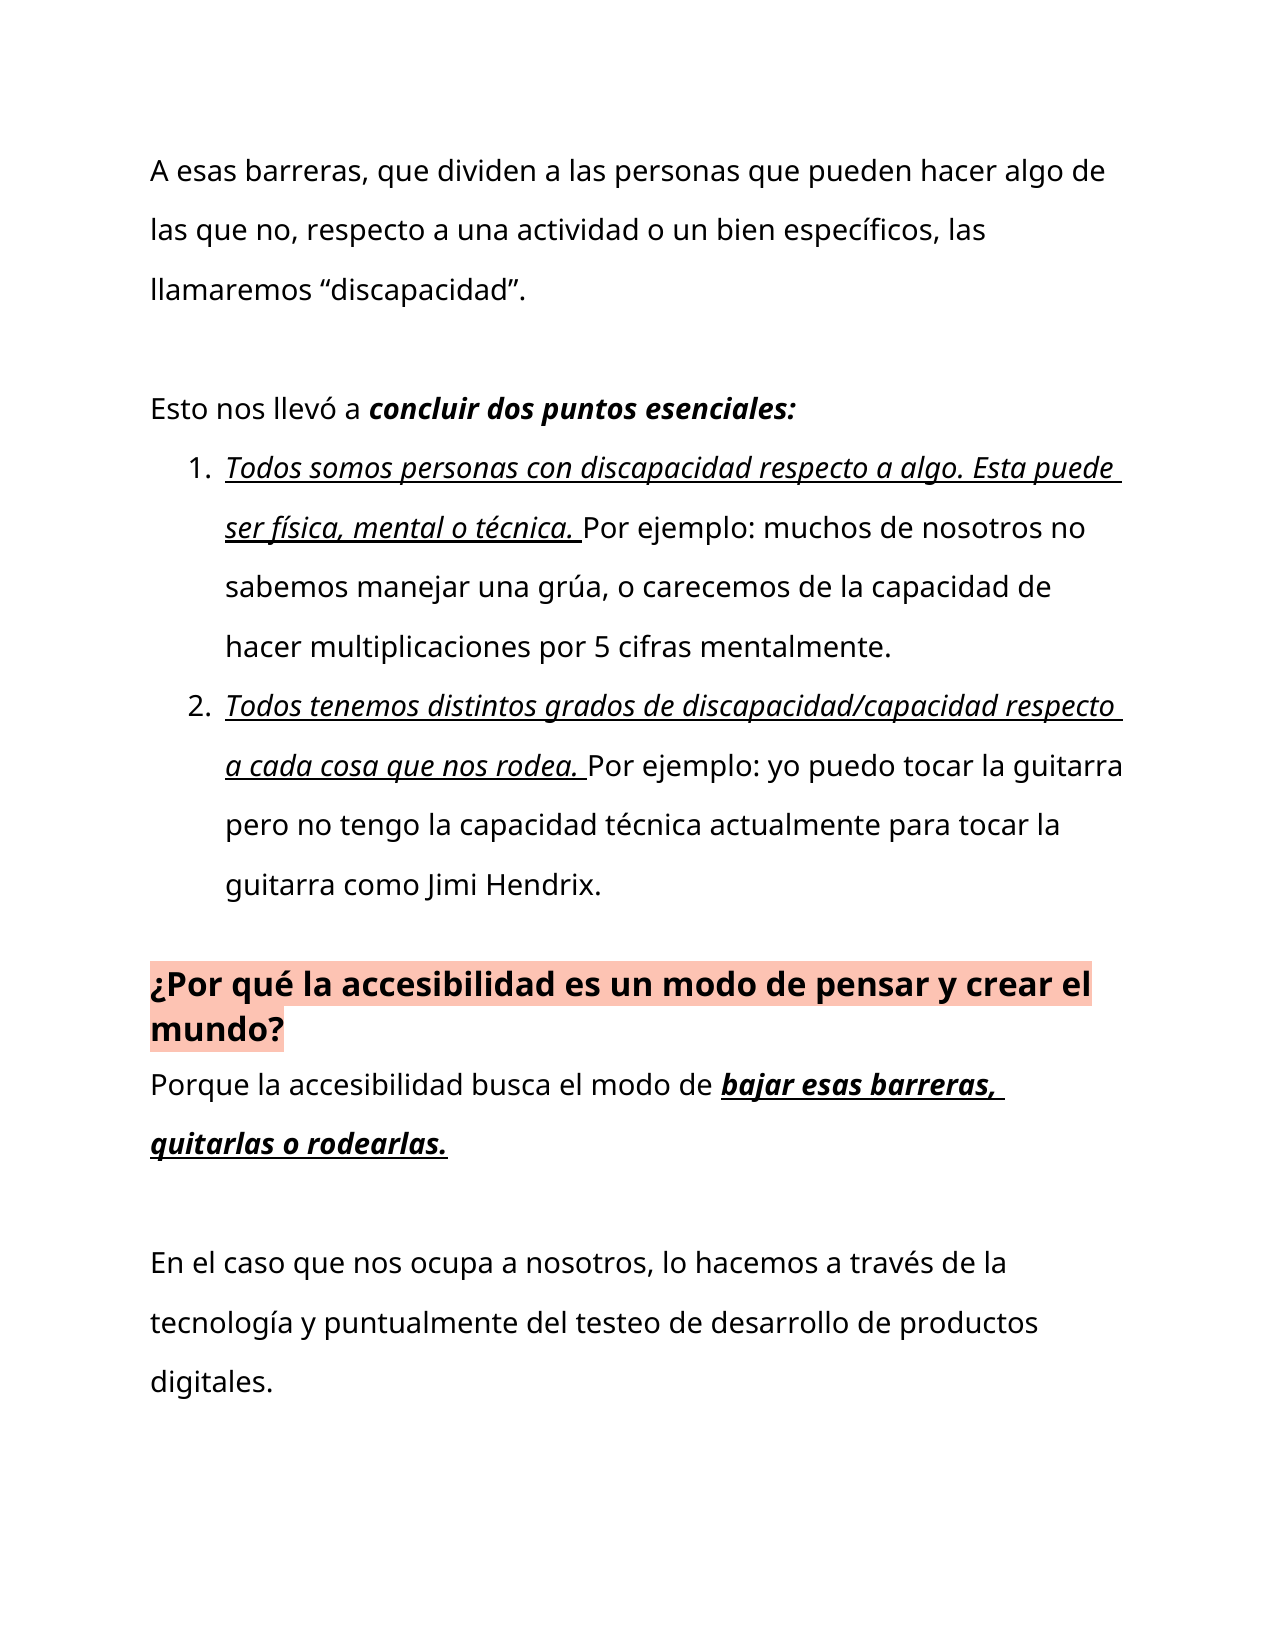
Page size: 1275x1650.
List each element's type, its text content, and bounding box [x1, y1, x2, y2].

subtitle ¿Por qué la accesibilidad es un modo de pensar y crear el mundo? [284, 961, 1125, 1052]
list Todos somos personas con discapacidad respecto a algo. Esta puede ser física, mental o técnica. Por ejemplo: muchos de nosotros no sabemos manejar una grúa, o carecemos de la capacidad de hacer multiplicaciones por 5 cifras mentalmente. [187, 447, 1125, 666]
text Porque la accesibilidad busca el modo de bajar esas barreras, quitarlas o rodearlas. [150, 1064, 1125, 1163]
text En el caso que nos ocupa a nosotros, lo hacemos a través de la tecnología y puntualmente del testeo de desarrollo de productos digitales. [150, 1242, 1125, 1401]
list Todos tenemos distintos grados de discapacidad/capacidad respecto a cada cosa que nos rodea. Por ejemplo: yo puedo tocar la guitarra pero no tengo la capacidad técnica actualmente para tocar la guitarra como Jimi Hendrix. [187, 685, 1125, 903]
text A esas barreras, que dividen a las personas que pueden hacer algo de las que no, respecto a una actividad o un bien específicos, las llamaremos “discapacidad”. [150, 150, 1125, 309]
text Esto nos llevó a concluir dos puntos esenciales: [150, 388, 1125, 428]
